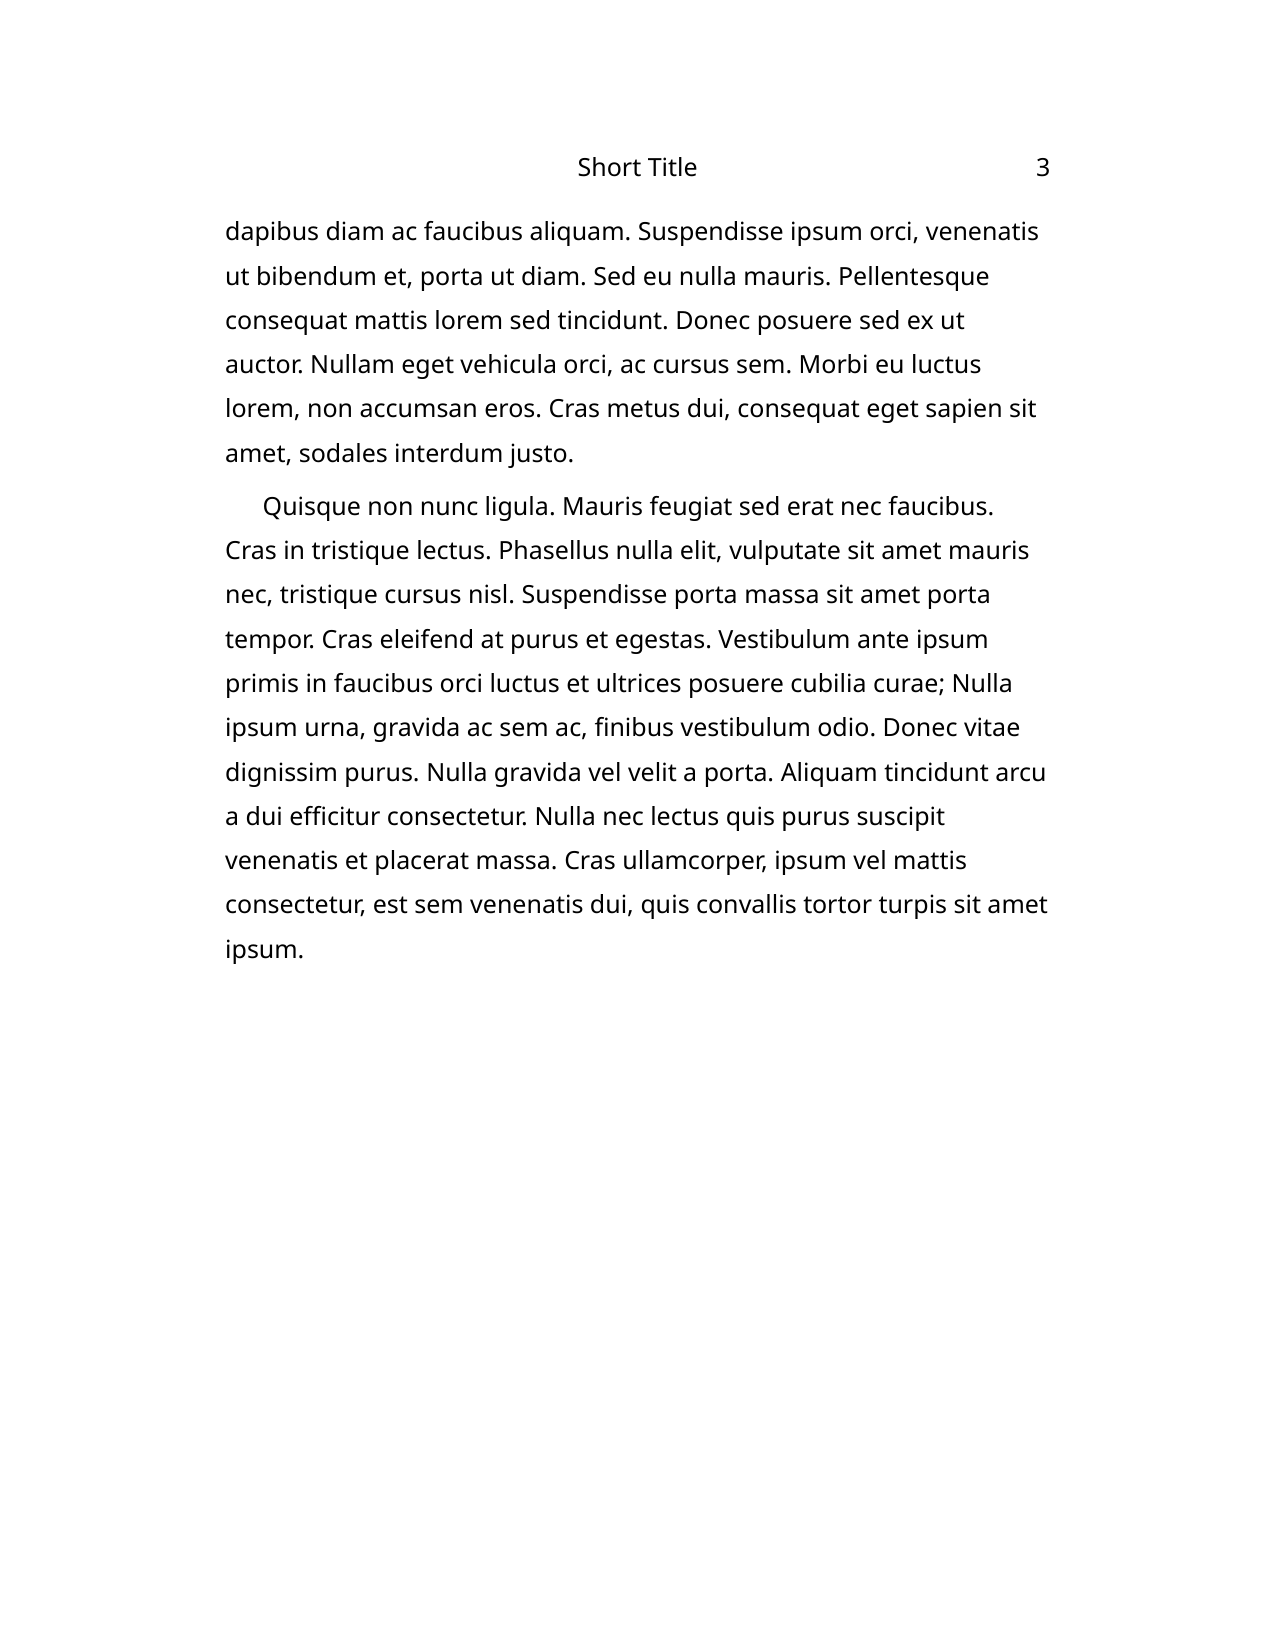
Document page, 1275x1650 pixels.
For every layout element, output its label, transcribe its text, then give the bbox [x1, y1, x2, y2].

text dapibus diam ac faucibus aliquam. Suspendisse ipsum orci, venenatis ut bibendum et, porta ut diam. Sed eu nulla mauris. Pellentesque consequat mattis lorem sed tincidunt. Donec posuere sed ex ut auctor. Nullam eget vehicula orci, ac cursus sem. Morbi eu luctus lorem, non accumsan eros. Cras metus dui, consequat eget sapien sit amet, sodales interdum justo. [225, 214, 1050, 469]
text Quisque non nunc ligula. Mauris feugiat sed erat nec faucibus. Cras in tristique lectus. Phasellus nulla elit, vulputate sit amet mauris nec, tristique cursus nisl. Suspendisse porta massa sit amet porta tempor. Cras eleifend at purus et egestas. Vestibulum ante ipsum primis in faucibus orci luctus et ultrices posuere cubilia curae; Nulla ipsum urna, gravida ac sem ac, finibus vestibulum odio. Donec vitae dignissim purus. Nulla gravida vel velit a porta. Aliquam tincidunt arcu a dui efficitur consectetur. Nulla nec lectus quis purus suscipit venenatis et placerat massa. Cras ullamcorper, ipsum vel mattis consectetur, est sem venenatis dui, quis convallis tortor turpis sit amet ipsum. [225, 489, 1050, 965]
